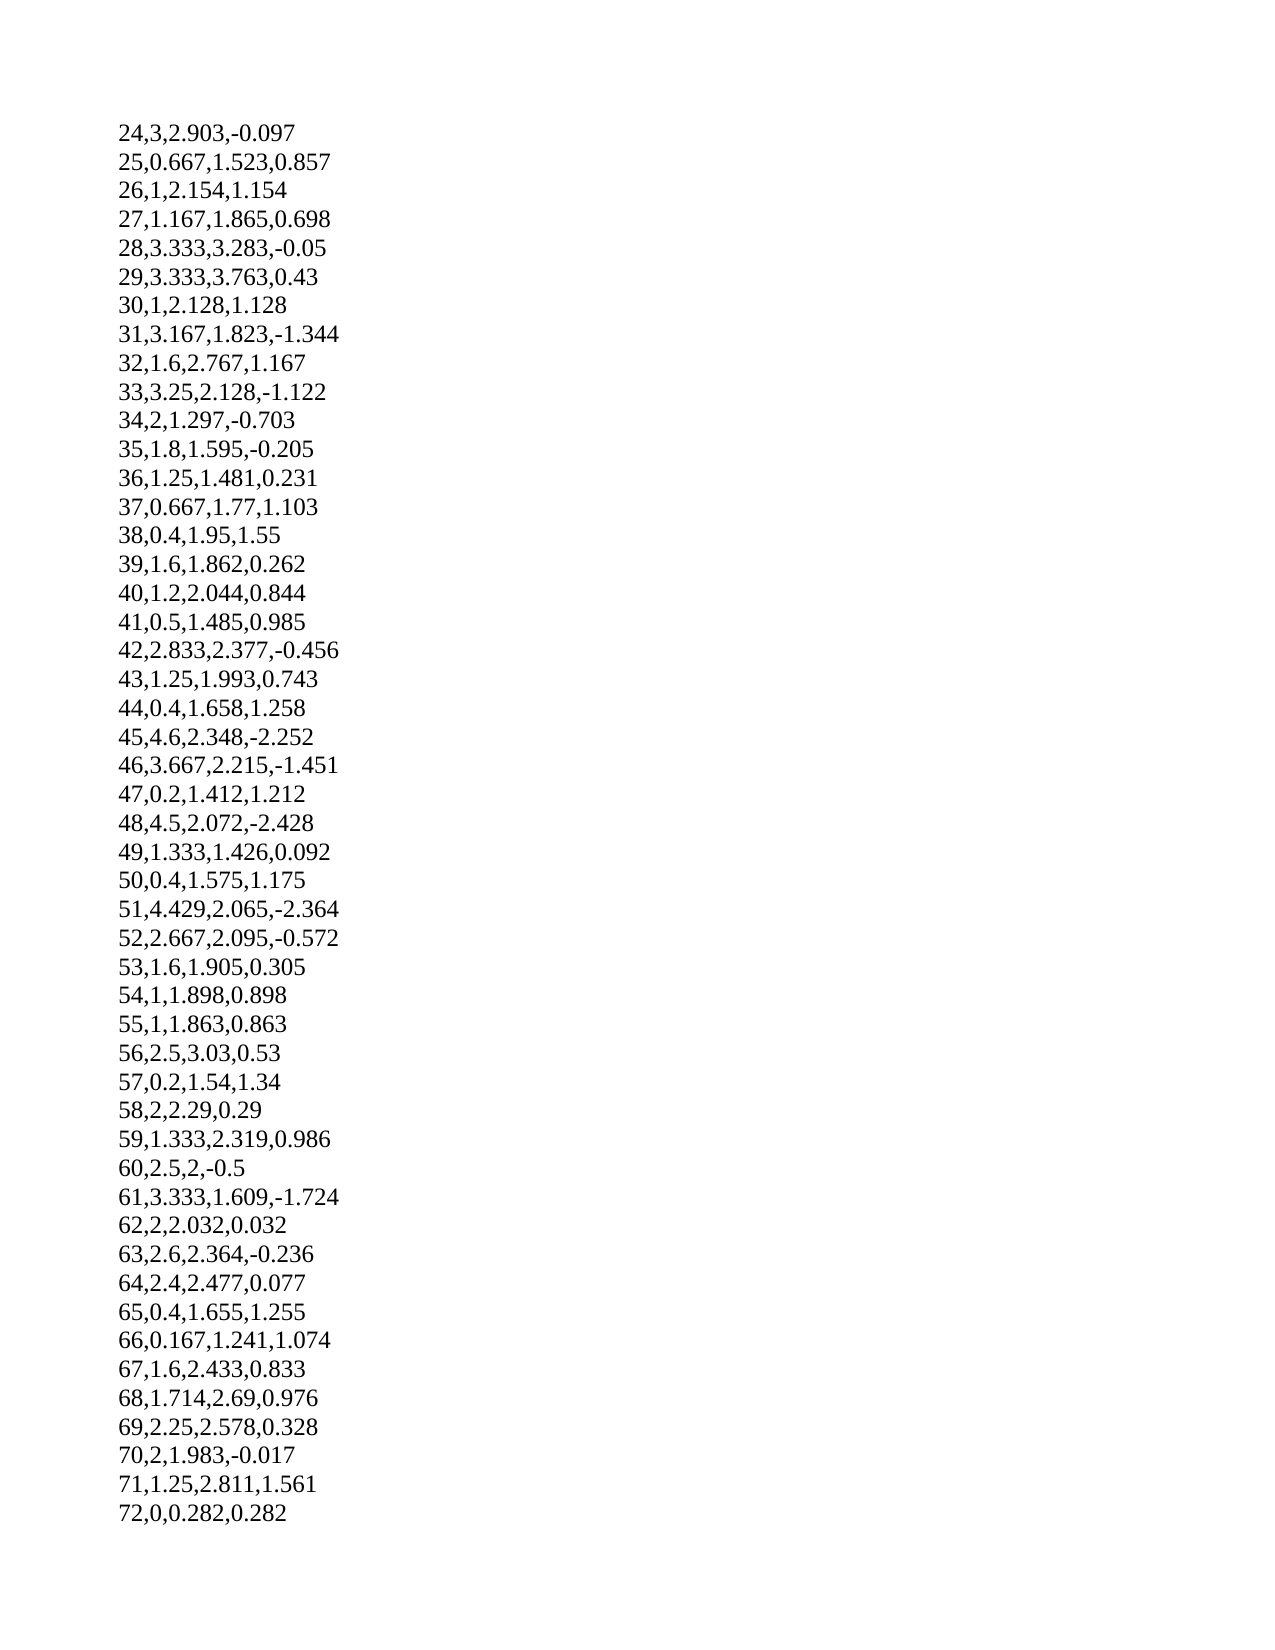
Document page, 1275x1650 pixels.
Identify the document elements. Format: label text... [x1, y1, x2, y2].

text 66,0.167,1.241,1.074 [118, 1326, 1157, 1354]
text 71,1.25,2.811,1.561 [118, 1469, 1157, 1498]
text 40,1.2,2.044,0.844 [118, 578, 1157, 607]
text 60,2.5,2,-0.5 [118, 1153, 1157, 1182]
text 48,4.5,2.072,-2.428 [118, 808, 1157, 837]
text 54,1,1.898,0.898 [118, 981, 1157, 1009]
text 63,2.6,2.364,-0.236 [118, 1239, 1157, 1268]
text 59,1.333,2.319,0.986 [118, 1124, 1157, 1153]
text 42,2.833,2.377,-0.456 [118, 636, 1157, 664]
text 30,1,2.128,1.128 [118, 291, 1157, 319]
text 25,0.667,1.523,0.857 [118, 147, 1157, 176]
text 61,3.333,1.609,-1.724 [118, 1182, 1157, 1211]
text 49,1.333,1.426,0.092 [118, 837, 1157, 866]
text 70,2,1.983,-0.017 [118, 1441, 1157, 1469]
text 31,3.167,1.823,-1.344 [118, 319, 1157, 348]
text 45,4.6,2.348,-2.252 [118, 722, 1157, 751]
text 68,1.714,2.69,0.976 [118, 1383, 1157, 1412]
text 26,1,2.154,1.154 [118, 176, 1157, 204]
text 41,0.5,1.485,0.985 [118, 607, 1157, 636]
text 51,4.429,2.065,-2.364 [118, 894, 1157, 923]
text 67,1.6,2.433,0.833 [118, 1354, 1157, 1383]
text 32,1.6,2.767,1.167 [118, 348, 1157, 377]
text 47,0.2,1.412,1.212 [118, 779, 1157, 808]
text 27,1.167,1.865,0.698 [118, 204, 1157, 233]
text 56,2.5,3.03,0.53 [118, 1038, 1157, 1067]
text 64,2.4,2.477,0.077 [118, 1268, 1157, 1297]
text 35,1.8,1.595,-0.205 [118, 434, 1157, 463]
text 53,1.6,1.905,0.305 [118, 952, 1157, 981]
text 50,0.4,1.575,1.175 [118, 866, 1157, 894]
text 28,3.333,3.283,-0.05 [118, 233, 1157, 262]
text 39,1.6,1.862,0.262 [118, 549, 1157, 578]
text 43,1.25,1.993,0.743 [118, 664, 1157, 693]
text 52,2.667,2.095,-0.572 [118, 923, 1157, 952]
text 69,2.25,2.578,0.328 [118, 1412, 1157, 1441]
text 72,0,0.282,0.282 [118, 1498, 1157, 1527]
text 38,0.4,1.95,1.55 [118, 521, 1157, 549]
text 55,1,1.863,0.863 [118, 1009, 1157, 1038]
text 34,2,1.297,-0.703 [118, 406, 1157, 434]
text 58,2,2.29,0.29 [118, 1096, 1157, 1124]
text 44,0.4,1.658,1.258 [118, 693, 1157, 722]
text 65,0.4,1.655,1.255 [118, 1297, 1157, 1326]
text 36,1.25,1.481,0.231 [118, 463, 1157, 492]
text 37,0.667,1.77,1.103 [118, 492, 1157, 521]
text 62,2,2.032,0.032 [118, 1211, 1157, 1239]
text 29,3.333,3.763,0.43 [118, 262, 1157, 291]
text 57,0.2,1.54,1.34 [118, 1067, 1157, 1096]
text 46,3.667,2.215,-1.451 [118, 751, 1157, 779]
text 24,3,2.903,-0.097 [118, 118, 1157, 147]
text 33,3.25,2.128,-1.122 [118, 377, 1157, 406]
